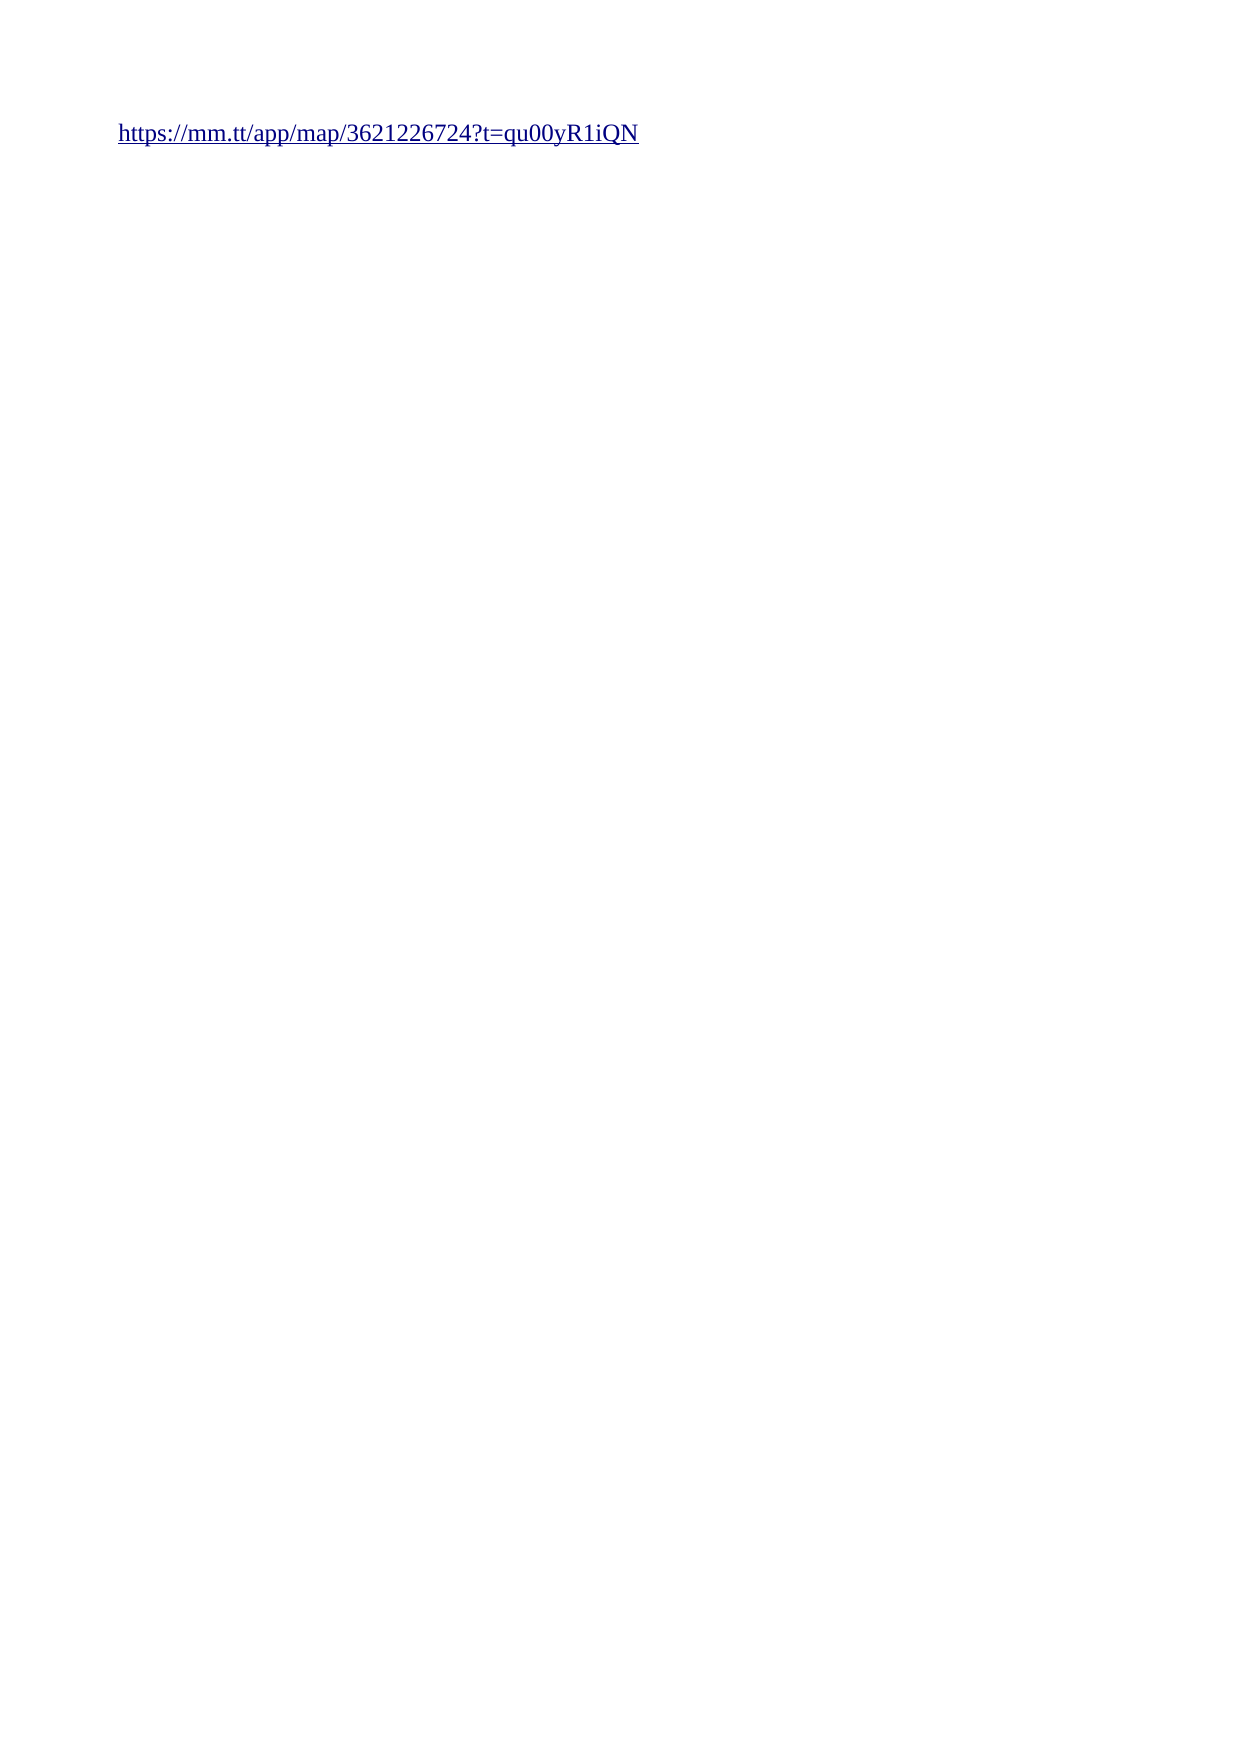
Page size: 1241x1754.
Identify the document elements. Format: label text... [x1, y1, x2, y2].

text https://mm.tt/app/map/3621226724?t=qu00yR1iQN [118, 118, 1122, 147]
